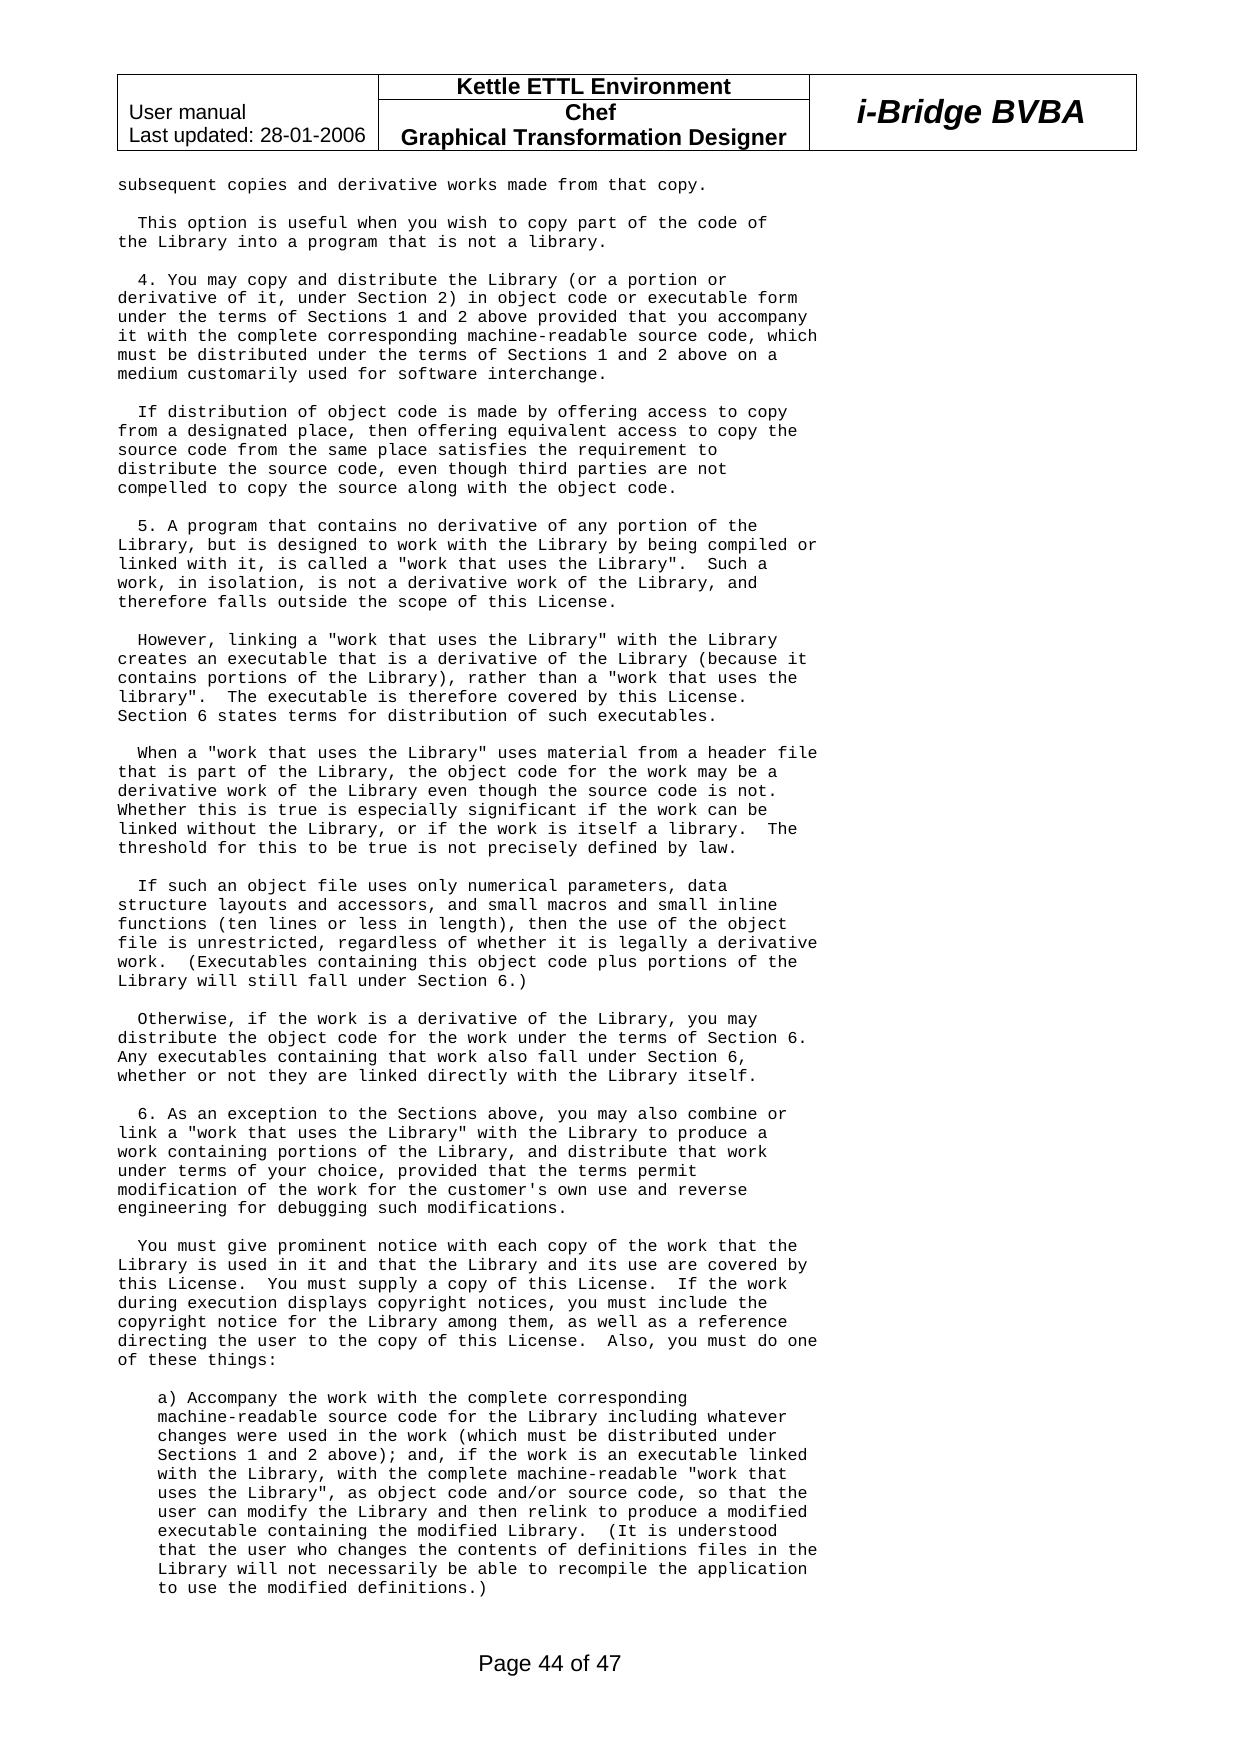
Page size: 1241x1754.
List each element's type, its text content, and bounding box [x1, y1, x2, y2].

text subsequent copies and derivative works made from that copy. This option is useful when you wish to copy part of the code of the Library into a program that is not a library. 4. You may copy and distribute the Library (or a portion or derivative of it, under Section 2) in object code or executable form under the terms of Sections 1 and 2 above provided that you accompany it with the complete corresponding machine-readable source code, which must be distributed under the terms of Sections 1 and 2 above on a medium customarily used for software interchange. If distribution of object code is made by offering access to copy from a designated place, then offering equivalent access to copy the source code from the same place satisfies the requirement to distribute the source code, even though third parties are not compelled to copy the source along with the object code. 5. A program that contains no derivative of any portion of the Library, but is designed to work with the Library by being compiled or linked with it, is called a "work that uses the Library". Such a work, in isolation, is not a derivative work of the Library, and therefore falls outside the scope of this License. However, linking a "work that uses the Library" with the Library creates an executable that is a derivative of the Library (because it contains portions of the Library), rather than a "work that uses the library". The executable is therefore covered by this License. Section 6 states terms for distribution of such executables. When a "work that uses the Library" uses material from a header file that is part of the Library, the object code for the work may be a derivative work of the Library even though the source code is not. Whether this is true is especially significant if the work can be linked without the Library, or if the work is itself a library. The threshold for this to be true is not precisely defined by law. If such an object file uses only numerical parameters, data structure layouts and accessors, and small macros and small inline functions (ten lines or less in length), then the use of the object file is unrestricted, regardless of whether it is legally a derivative work. (Executables containing this object code plus portions of the Library will still fall under Section 6.) Otherwise, if the work is a derivative of the Library, you may distribute the object code for the work under the terms of Section 6. Any executables containing that work also fall under Section 6, whether or not they are linked directly with the Library itself. 6. As an exception to the Sections above, you may also combine or link a "work that uses the Library" with the Library to produce a work containing portions of the Library, and distribute that work under terms of your choice, provided that the terms permit modification of the work for the customer's own use and reverse engineering for debugging such modifications. You must give prominent notice with each copy of the work that the Library is used in it and that the Library and its use are covered by this License. You must supply a copy of this License. If the work during execution displays copyright notices, you must include the copyright notice for the Library among them, as well as a reference directing the user to the copy of this License. Also, you must do one of these things: a) Accompany the work with the complete corresponding machine-readable source code for the Library including whatever changes were used in the work (which must be distributed under Sections 1 and 2 above); and, if the work is an executable linked with the Library, with the complete machine-readable "work that uses the Library", as object code and/or source code, so that the user can modify the Library and then relink to produce a modified executable containing the modified Library. (It is understood that the user who changes the contents of definitions files in the Library will not necessarily be able to recompile the application to use the modified definitions.) [117, 176, 1137, 1598]
